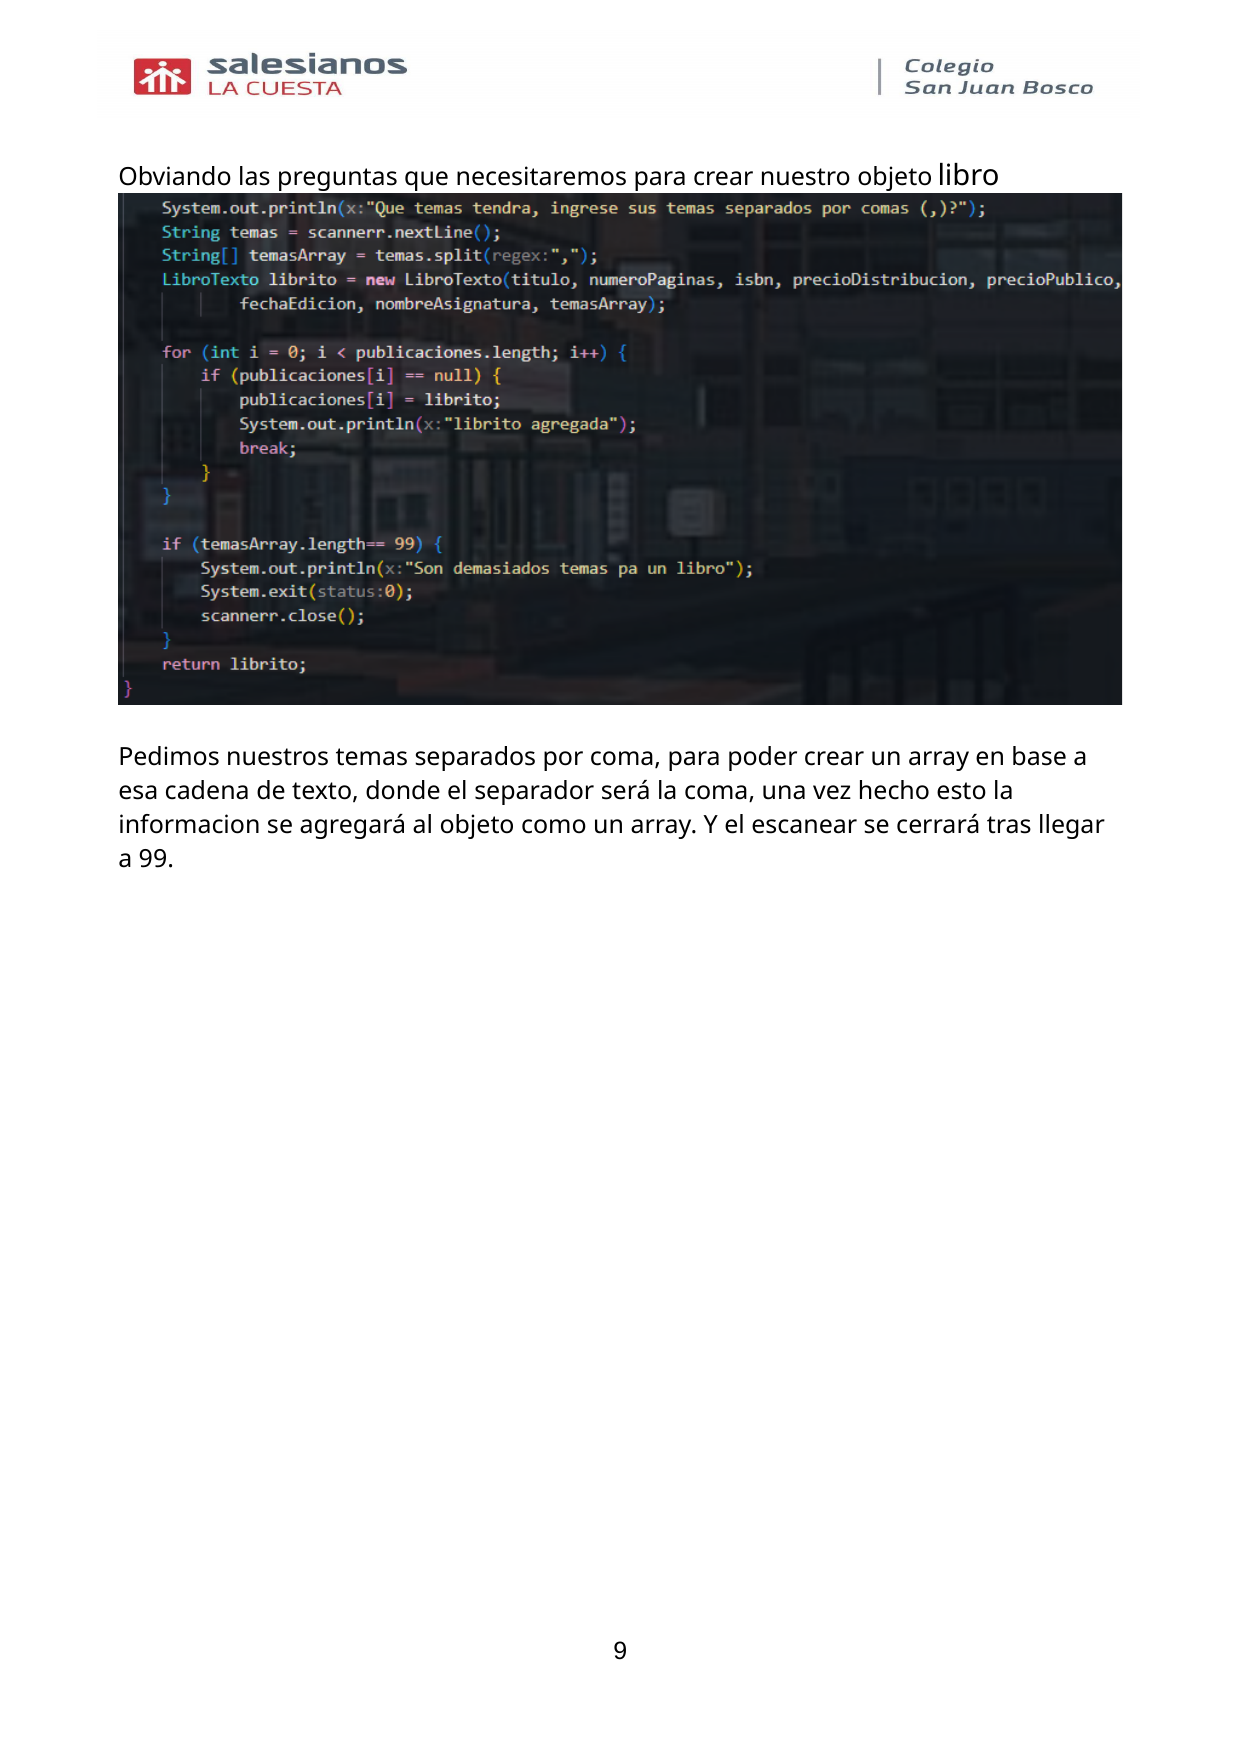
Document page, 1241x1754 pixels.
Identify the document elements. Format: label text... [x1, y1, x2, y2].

text Pedimos nuestros temas separados por coma, para poder crear un array en base a esa cadena de texto, donde el separador será la coma, una vez hecho esto la informacion se agregará al objeto como un array. Y el escanear se cerrará tras llegar a 99. [118, 738, 1122, 874]
subtitle Obviando las preguntas que necesitaremos para crear nuestro objeto libro [118, 154, 1122, 193]
